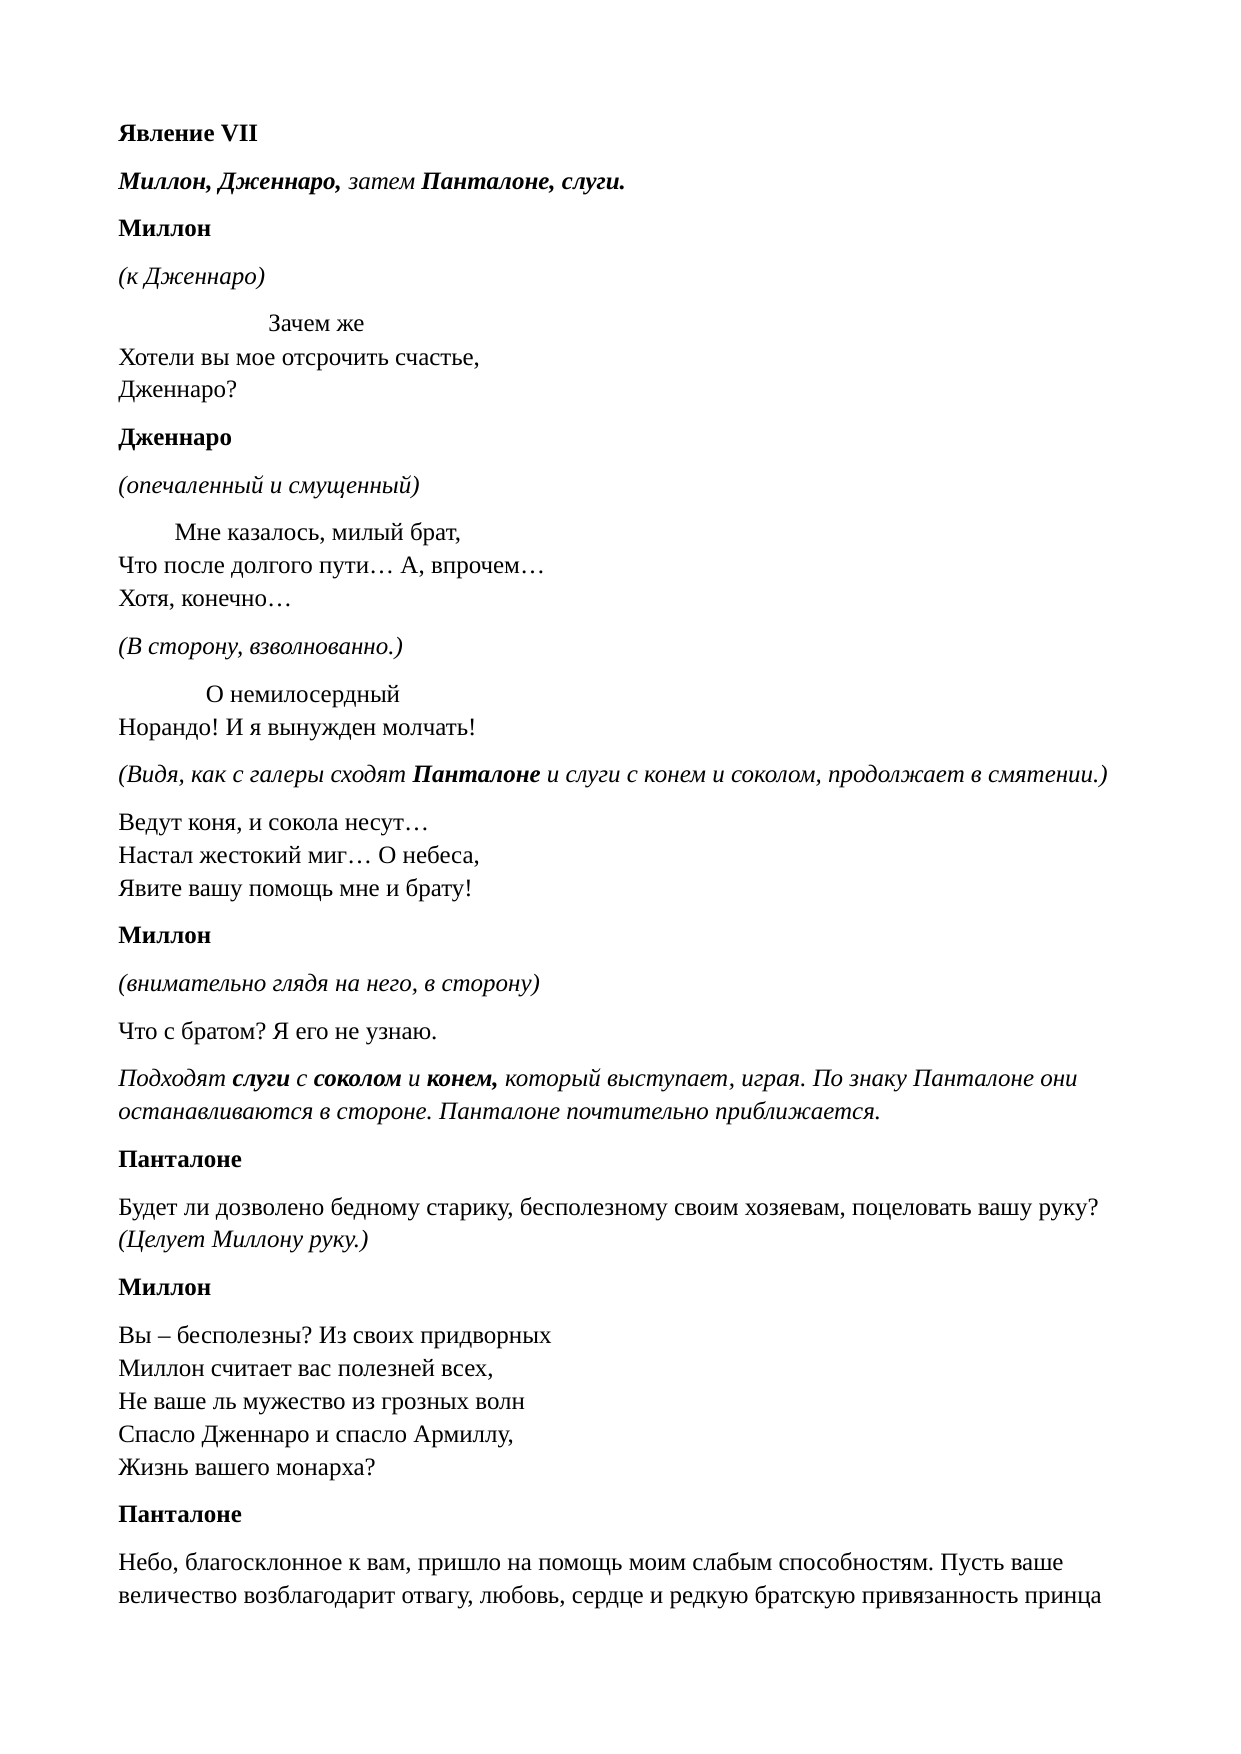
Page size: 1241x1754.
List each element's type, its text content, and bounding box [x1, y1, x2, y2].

text Явление VII [118, 118, 1122, 147]
text Жизнь вашего монарха? [118, 1452, 1122, 1481]
text Небо, благосклонное к вам, пришло на помощь моим слабым способностям. Пусть ваше величество возблагодарит отвагу, любовь, сердце и редкую братскую привязанность принца [118, 1547, 1122, 1609]
text Миллон, Дженнаро, затем Панталоне, слуги. [118, 166, 1122, 194]
text Миллон [118, 921, 1122, 949]
text Панталоне [118, 1144, 1122, 1173]
text Что с братом? Я его не узнаю. [118, 1016, 1122, 1044]
text Спасло Дженнаро и спасло Армиллу, [118, 1419, 1122, 1448]
text Ведут коня, и сокола несут… [118, 807, 1122, 836]
text Миллон считает вас полезней всех, [118, 1353, 1122, 1382]
text Зачем же [118, 308, 1122, 337]
text Хотели вы мое отсрочить счастье, [118, 342, 1122, 370]
text (В сторону, взволнованно.) [118, 631, 1122, 660]
text Дженнаро? [118, 374, 1122, 403]
text Миллон [118, 1272, 1122, 1301]
text (опечаленный и смущенный) [118, 470, 1122, 498]
text (Видя, как с галеры сходят Панталоне и слуги с конем и соколом, продолжает в смятении.) [118, 759, 1122, 788]
text Подходят слуги с соколом и конем, который выступает, играя. По знаку Панталоне они останавливаются в стороне. Панталоне почтительно приближается. [118, 1063, 1122, 1125]
text Настал жестокий миг… О небеса, [118, 840, 1122, 869]
text (к Дженнаро) [118, 261, 1122, 290]
text Вы – бесполезны? Из своих придворных [118, 1320, 1122, 1348]
text Мне казалось, милый брат, [118, 517, 1122, 546]
text Норандо! И я вынужден молчать! [118, 712, 1122, 740]
text Явите вашу помощь мне и брату! [118, 873, 1122, 902]
text Хотя, конечно… [118, 583, 1122, 612]
text Будет ли дозволено бедному старику, бесполезному своим хозяевам, поцеловать вашу руку? (Целует Миллону руку.) [118, 1192, 1122, 1253]
text (внимательно глядя на него, в сторону) [118, 968, 1122, 997]
text Не ваше ль мужество из грозных волн [118, 1386, 1122, 1414]
text Миллон [118, 213, 1122, 242]
text О немилосердный [118, 679, 1122, 707]
text Панталоне [118, 1499, 1122, 1528]
text Что после долгого пути… А, впрочем… [118, 550, 1122, 579]
text Дженнаро [118, 422, 1122, 451]
